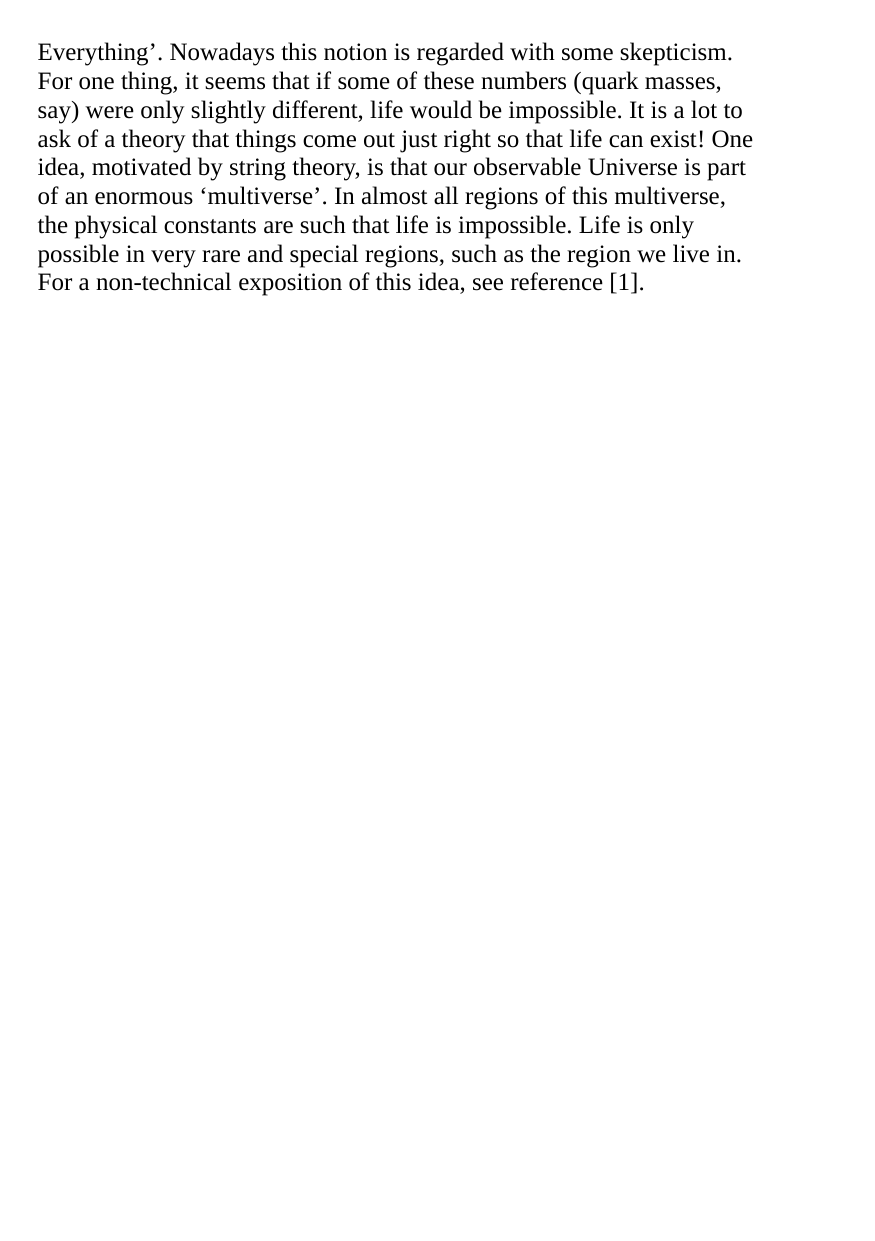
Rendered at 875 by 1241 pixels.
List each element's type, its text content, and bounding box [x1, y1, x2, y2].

text Everything’. Nowadays this notion is regarded with some skepticism. For one thing, it seems that if some of these numbers (quark masses, say) were only slightly different, life would be impossible. It is a lot to ask of a theory that things come out just right so that life can exist! One idea, motivated by string theory, is that our observable Universe is part of an enormous ‘multiverse’. In almost all regions of this multiverse, the physical constants are such that life is impossible. Life is only possible in very rare and special regions, such as the region we live in. For a non-technical exposition of this idea, see reference [1]. [37, 37, 762, 296]
